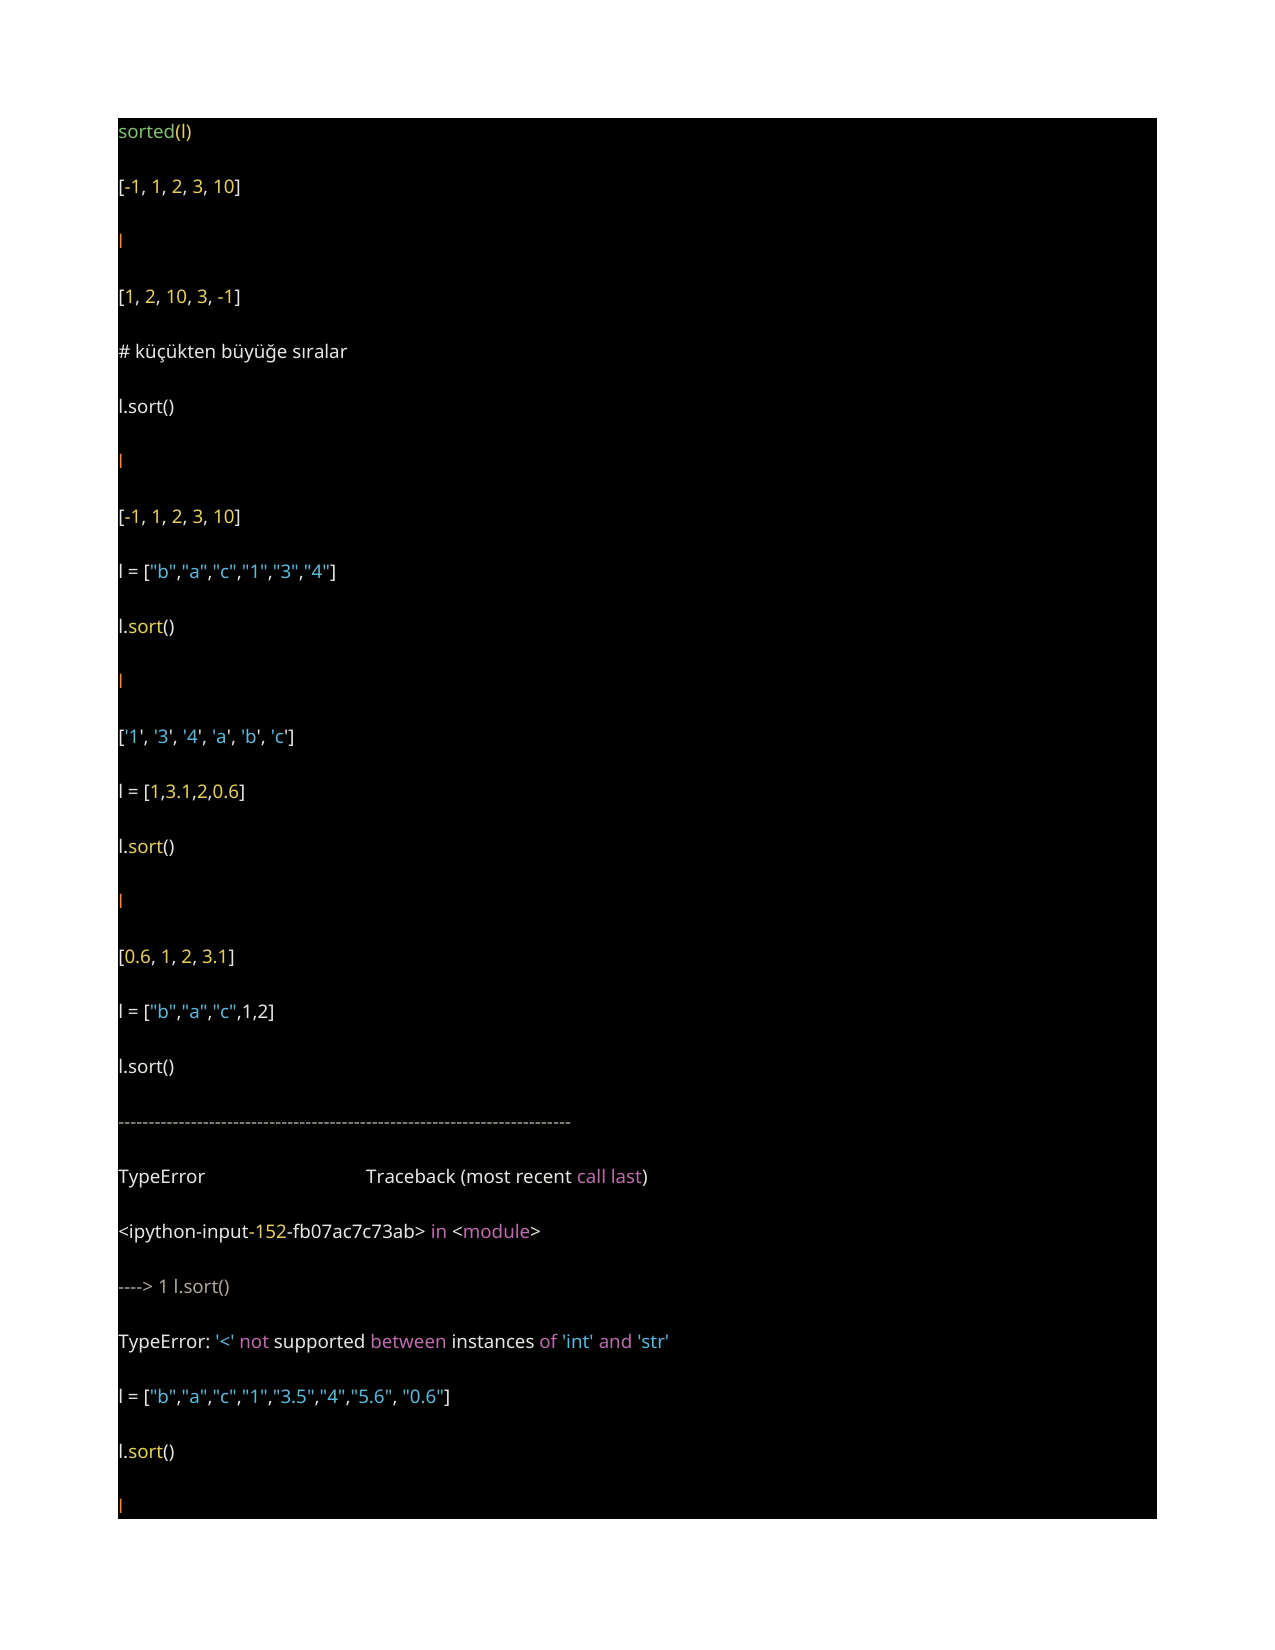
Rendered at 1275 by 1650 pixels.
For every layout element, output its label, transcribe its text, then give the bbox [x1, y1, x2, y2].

text l = [1,3.1,2,0.6] [118, 778, 1157, 804]
text l [118, 668, 1157, 694]
text l.sort() [118, 393, 1157, 419]
text l = ["b","a","c","1","3.5","4","5.6", "0.6"] [118, 1383, 1157, 1409]
text # küçükten büyüğe sıralar [118, 338, 1157, 364]
text l = ["b","a","c",1,2] [118, 998, 1157, 1024]
text l.sort() [118, 613, 1157, 639]
text [0.6, 1, 2, 3.1] [118, 943, 1157, 969]
text [1, 2, 10, 3, -1] [118, 283, 1157, 309]
text l [118, 228, 1157, 254]
text l.sort() [118, 833, 1157, 859]
text l [118, 888, 1157, 914]
text --------------------------------------------------------------------------- [118, 1108, 1157, 1134]
text ----> 1 l.sort() [118, 1273, 1157, 1299]
text TypeError Traceback (most recent call last) [118, 1163, 1157, 1189]
text l.sort() [118, 1053, 1157, 1079]
text TypeError: '<' not supported between instances of 'int' and 'str' [118, 1328, 1157, 1354]
text sorted(l) [118, 118, 1157, 144]
text [-1, 1, 2, 3, 10] [118, 503, 1157, 529]
text l.sort() [118, 1438, 1157, 1464]
text <ipython-input-152-fb07ac7c73ab> in <module> [118, 1218, 1157, 1244]
text l [118, 448, 1157, 474]
text [-1, 1, 2, 3, 10] [118, 173, 1157, 199]
text l = ["b","a","c","1","3","4"] [118, 558, 1157, 584]
text l [118, 1493, 1157, 1519]
text ['1', '3', '4', 'a', 'b', 'c'] [118, 723, 1157, 749]
